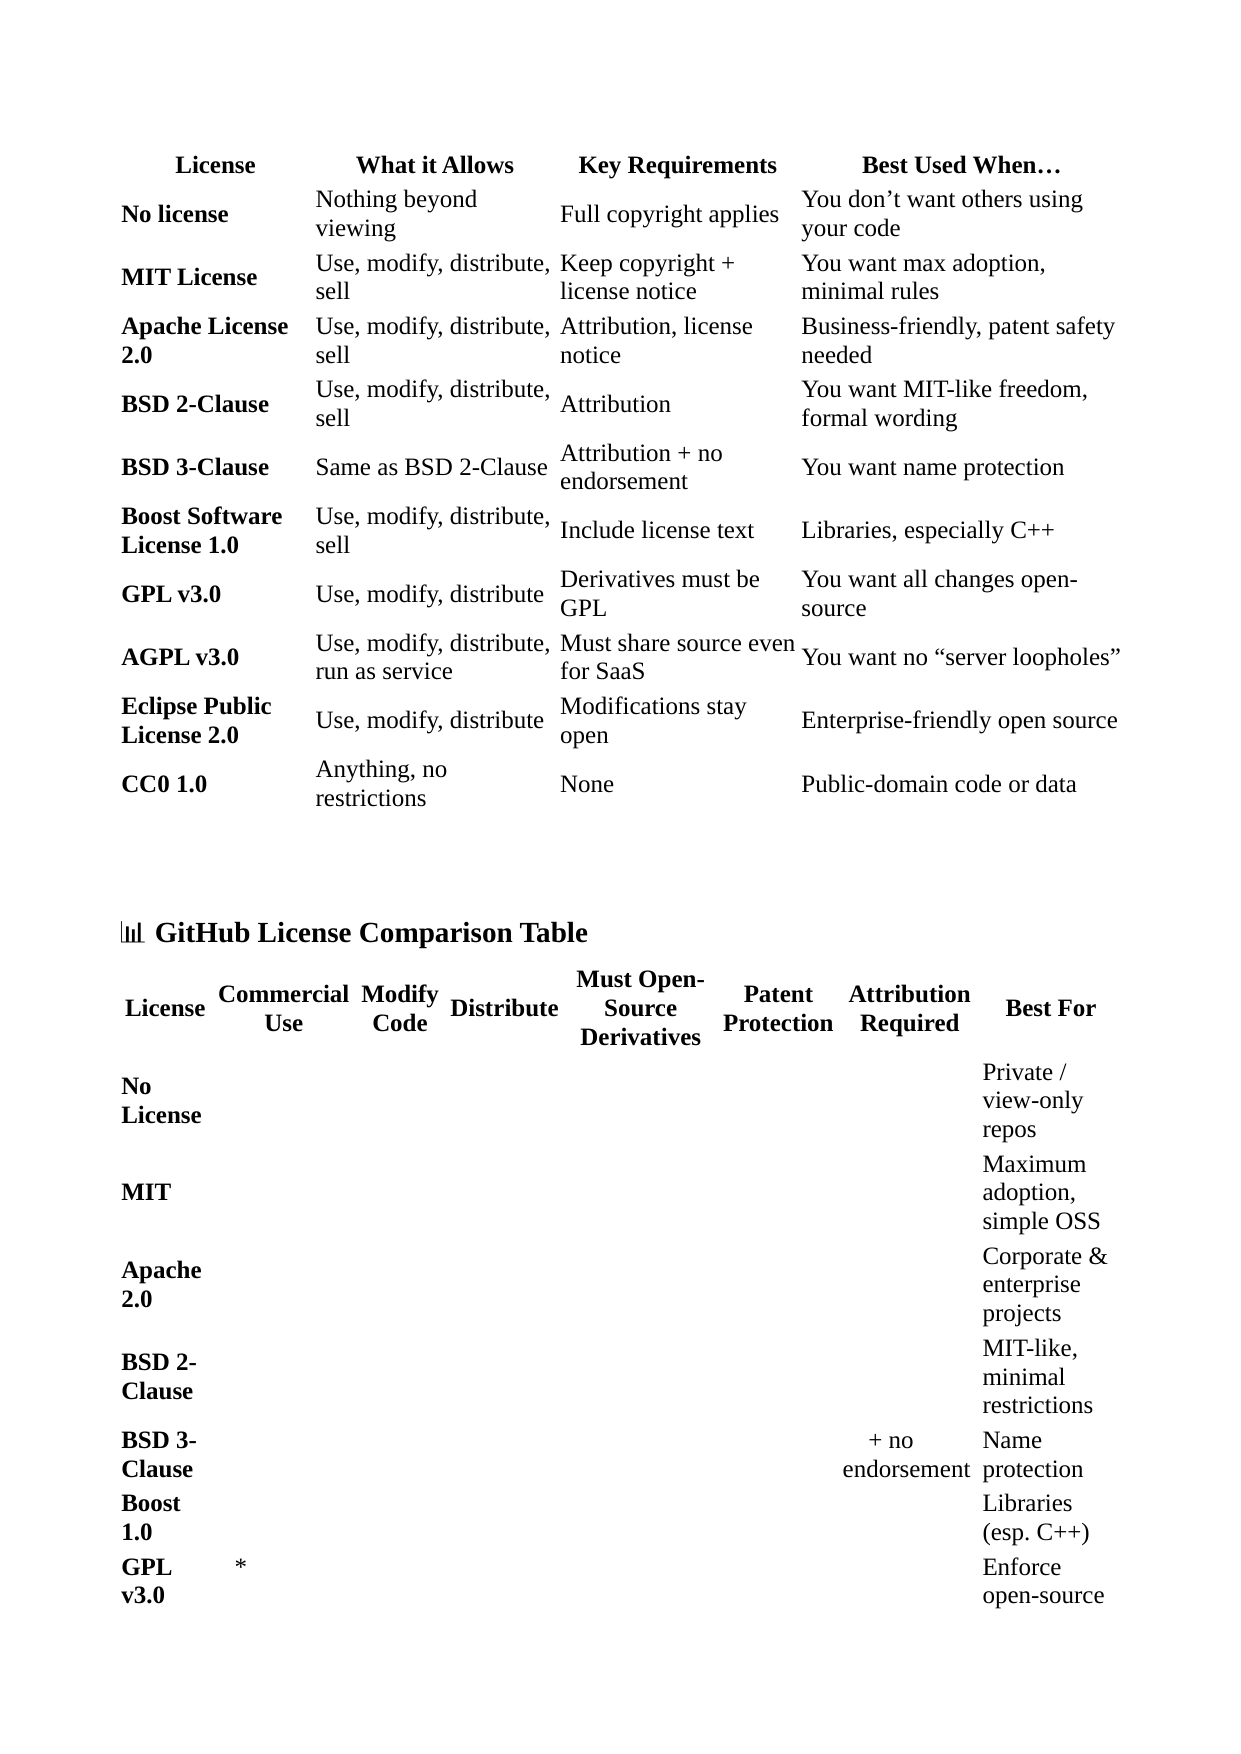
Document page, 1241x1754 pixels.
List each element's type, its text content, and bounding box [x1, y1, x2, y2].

table_cell ✅ [355, 1422, 444, 1485]
table_cell ❌ [717, 1485, 839, 1549]
table_cell BSD 2-Clause [118, 1330, 212, 1422]
table_cell MIT License [118, 245, 312, 308]
table_cell Apache 2.0 [118, 1238, 212, 1330]
table_cell Modifications stay open [557, 688, 798, 751]
table_cell BSD 3-Clause [118, 1422, 212, 1485]
table_cell Corporate & enterprise projects [979, 1238, 1122, 1330]
table_cell You want name protection [798, 435, 1125, 498]
table_cell Enforce open-source [979, 1549, 1122, 1612]
table_cell ✅ [355, 1146, 444, 1238]
table_cell ✅ [445, 1238, 564, 1330]
table_cell ❌ [564, 1054, 717, 1146]
table_header Best Used When… [798, 147, 1125, 181]
table_cell Attribution + no endorsement [557, 435, 798, 498]
table_cell Use, modify, distribute, run as service [313, 625, 557, 688]
table_cell Public-domain code or data [798, 751, 1125, 815]
table_cell Include license text [557, 498, 798, 561]
table_cell Use, modify, distribute, sell [313, 245, 557, 308]
table_header Patent Protection [717, 962, 839, 1054]
table_cell ❌ [564, 1238, 717, 1330]
table_cell ✅ [840, 1146, 979, 1238]
table_cell ✅ [212, 1146, 355, 1238]
table_cell Attribution [557, 371, 798, 435]
table_cell ✅ [445, 1330, 564, 1422]
table_cell Boost 1.0 [118, 1485, 212, 1549]
table_cell MIT-like, minimal restrictions [979, 1330, 1122, 1422]
table_cell GPL v3.0 [118, 1549, 212, 1612]
table_cell Name protection [979, 1422, 1122, 1485]
table_cell ✅ [445, 1549, 564, 1612]
table_cell ✅ [840, 1330, 979, 1422]
table_cell BSD 3-Clause [118, 435, 312, 498]
table_cell ❌ [717, 1054, 839, 1146]
table_cell Apache License 2.0 [118, 308, 312, 371]
table_header Key Requirements [557, 147, 798, 181]
table_cell ❌ [564, 1330, 717, 1422]
table_cell ❌ [717, 1330, 839, 1422]
table_header Attribution Required [840, 962, 979, 1054]
table_cell Libraries, especially C++ [798, 498, 1125, 561]
table_cell ❌ [212, 1054, 355, 1146]
table_header Must Open-Source Derivatives [564, 962, 717, 1054]
table_cell AGPL v3.0 [118, 625, 312, 688]
table_header Modify Code [355, 962, 444, 1054]
table_cell Business-friendly, patent safety needed [798, 308, 1125, 371]
table_cell Anything, no restrictions [313, 751, 557, 815]
table_cell Libraries (esp. C++) [979, 1485, 1122, 1549]
table_cell ✅ [355, 1238, 444, 1330]
table_cell ❌ [445, 1054, 564, 1146]
table_cell Use, modify, distribute, sell [313, 371, 557, 435]
table_cell ✅ [355, 1549, 444, 1612]
table_cell ❌ [355, 1054, 444, 1146]
table_cell ✅ [212, 1238, 355, 1330]
table_header Best For [979, 962, 1122, 1054]
table_cell ✅ [564, 1549, 717, 1612]
table_cell ✅ [840, 1485, 979, 1549]
table_cell Same as BSD 2-Clause [313, 435, 557, 498]
table_header Distribute [445, 962, 564, 1054]
table_cell ❌ [564, 1146, 717, 1238]
table_cell ✅ [212, 1485, 355, 1549]
table_cell Full copyright applies [557, 181, 798, 245]
subtitle 📊 GitHub License Comparison Table [118, 916, 1122, 949]
table_cell Use, modify, distribute [313, 561, 557, 625]
table_cell Enterprise-friendly open source [798, 688, 1125, 751]
table_cell ❌* [212, 1549, 355, 1612]
table_cell ✅ [212, 1422, 355, 1485]
table_cell You want no “server loopholes” [798, 625, 1125, 688]
table_header License [118, 962, 212, 1054]
table_cell Boost Software License 1.0 [118, 498, 312, 561]
table_cell Use, modify, distribute, sell [313, 498, 557, 561]
table_cell BSD 2-Clause [118, 371, 312, 435]
table_cell Keep copyright + license notice [557, 245, 798, 308]
table_cell ✅ [212, 1330, 355, 1422]
table_cell ✅ [840, 1549, 979, 1612]
table_cell Nothing beyond viewing [313, 181, 557, 245]
table_cell Private / view-only repos [979, 1054, 1122, 1146]
table_cell ✅ [445, 1485, 564, 1549]
table_cell GPL v3.0 [118, 561, 312, 625]
table_cell ✅ [717, 1238, 839, 1330]
table_cell ❌ [717, 1146, 839, 1238]
table_cell ✅ [840, 1238, 979, 1330]
table_cell You want MIT-like freedom, formal wording [798, 371, 1125, 435]
table_cell No License [118, 1054, 212, 1146]
table_header What it Allows [313, 147, 557, 181]
table_cell Must share source even for SaaS [557, 625, 798, 688]
table_cell ❌ [717, 1422, 839, 1485]
table_cell CC0 1.0 [118, 751, 312, 815]
table_cell You don’t want others using your code [798, 181, 1125, 245]
table_cell Maximum adoption, simple OSS [979, 1146, 1122, 1238]
table_cell ✅ [445, 1422, 564, 1485]
table_cell Use, modify, distribute [313, 688, 557, 751]
table_cell ✅ [355, 1330, 444, 1422]
table_cell ❌ [840, 1054, 979, 1146]
table_cell No license [118, 181, 312, 245]
table_cell ❌ [564, 1485, 717, 1549]
table_cell ❌ [564, 1422, 717, 1485]
table_header License [118, 147, 312, 181]
table_cell ✅ + no endorsement [840, 1422, 979, 1485]
table_cell You want all changes open-source [798, 561, 1125, 625]
table_cell MIT [118, 1146, 212, 1238]
table_cell You want max adoption, minimal rules [798, 245, 1125, 308]
table_cell Use, modify, distribute, sell [313, 308, 557, 371]
table_cell ✅ [717, 1549, 839, 1612]
table_cell None [557, 751, 798, 815]
table_cell Eclipse Public License 2.0 [118, 688, 312, 751]
table_cell Derivatives must be GPL [557, 561, 798, 625]
table_cell ✅ [355, 1485, 444, 1549]
table_header Commercial Use [212, 962, 355, 1054]
table_cell Attribution, license notice [557, 308, 798, 371]
table_cell ✅ [445, 1146, 564, 1238]
